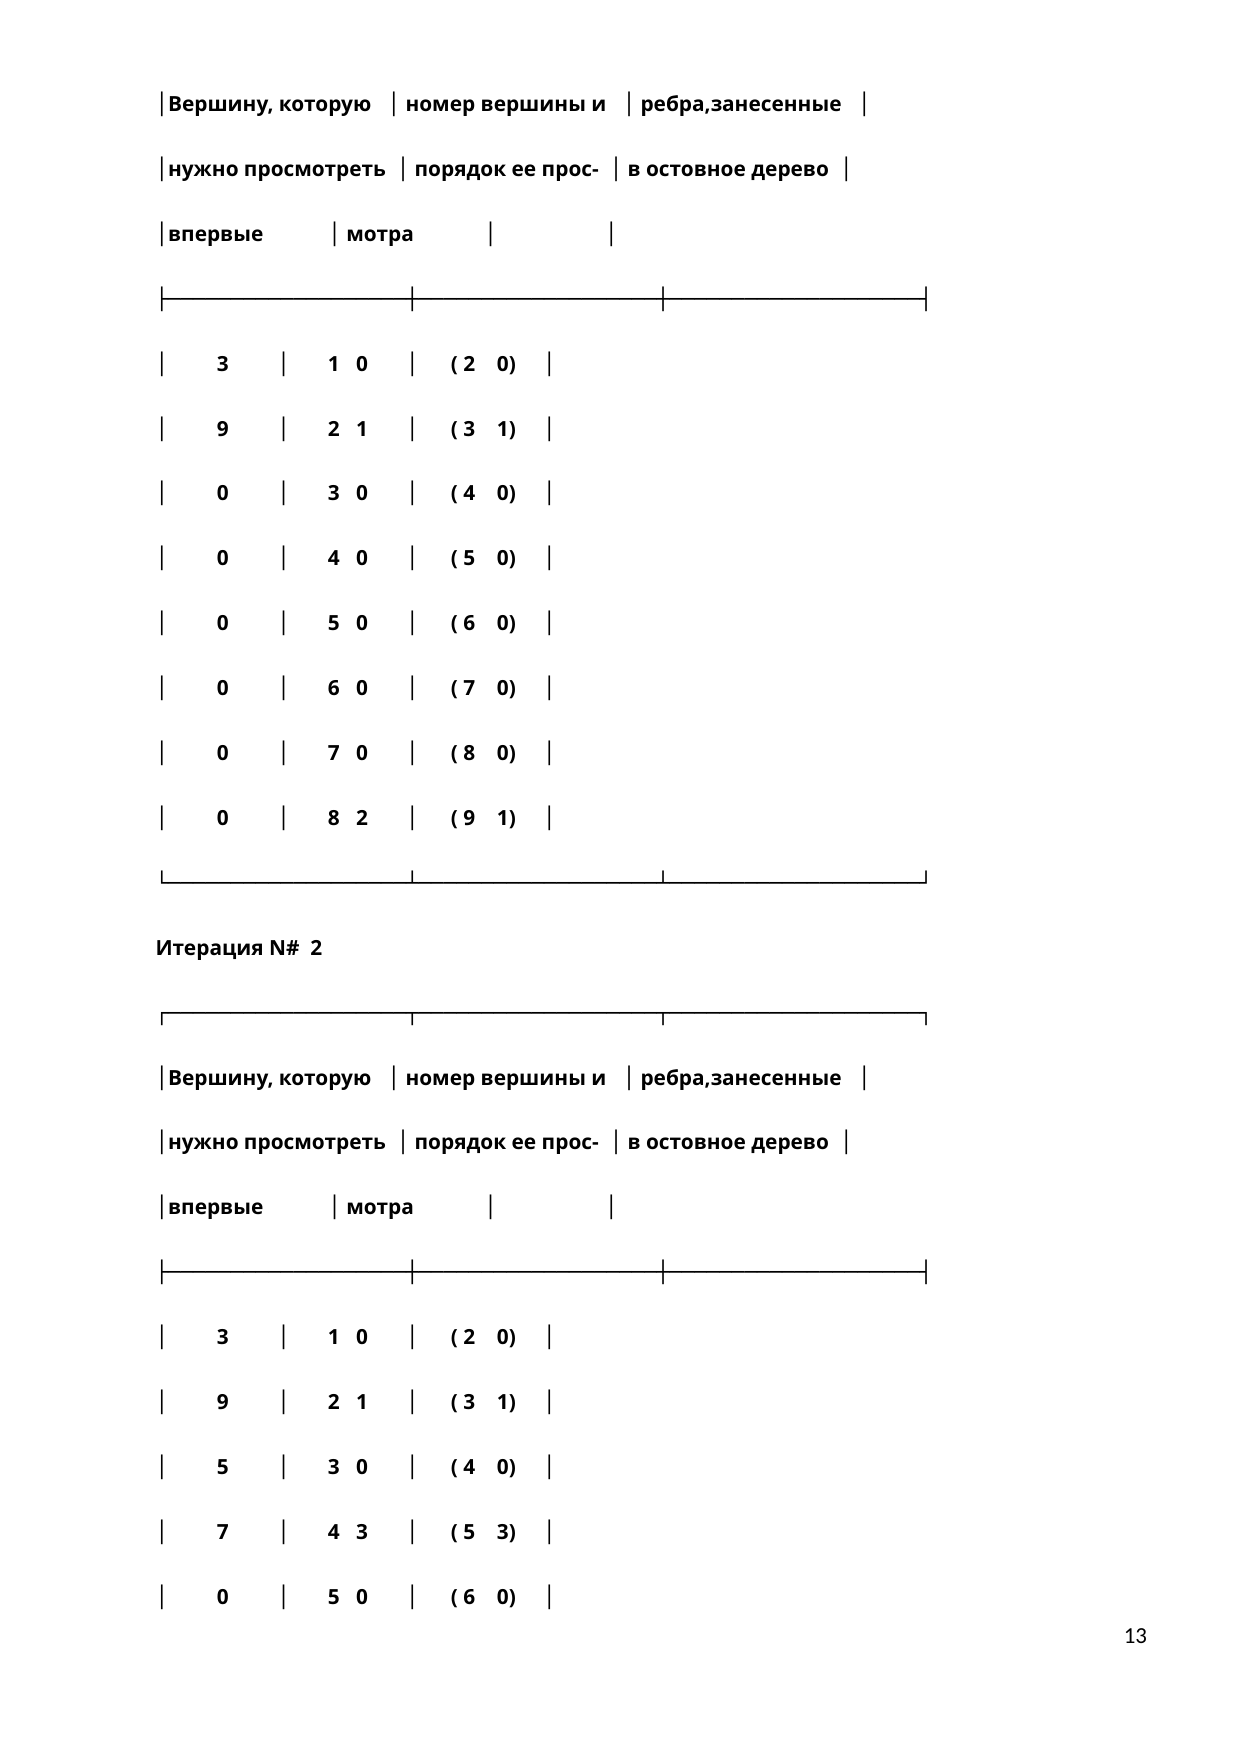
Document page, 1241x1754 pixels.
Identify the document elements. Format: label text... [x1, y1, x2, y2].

text ┌───────────────────┬───────────────────┬────────────────────┐ [155, 998, 1152, 1026]
text │нужно просмотреть │ порядок ее прос- │ в остовное дерево │ [155, 1127, 1152, 1156]
text Итерация N# 2 [155, 933, 1152, 961]
text │впервые │ мотра │ │ [155, 219, 1152, 247]
text │ 0 │ 3 0 │ ( 4 0) │ [155, 478, 1152, 507]
text │Вершину, которую │ номер вершины и │ ребра,занесенные │ [155, 89, 1152, 118]
text └───────────────────┴───────────────────┴────────────────────┘ [155, 868, 1152, 896]
text │ 0 │ 5 0 │ ( 6 0) │ [155, 1582, 1152, 1610]
text ├───────────────────┼───────────────────┼────────────────────┤ [155, 284, 1152, 312]
text │ 9 │ 2 1 │ ( 3 1) │ [155, 1387, 1152, 1416]
text ├───────────────────┼───────────────────┼────────────────────┤ [155, 1257, 1152, 1286]
text │ 7 │ 4 3 │ ( 5 3) │ [155, 1517, 1152, 1545]
text │нужно просмотреть │ порядок ее прос- │ в остовное дерево │ [155, 154, 1152, 182]
text │ 0 │ 8 2 │ ( 9 1) │ [155, 803, 1152, 831]
text │Вершину, которую │ номер вершины и │ ребра,занесенные │ [155, 1063, 1152, 1091]
text │впервые │ мотра │ │ [155, 1192, 1152, 1221]
text │ 0 │ 5 0 │ ( 6 0) │ [155, 608, 1152, 637]
text │ 3 │ 1 0 │ ( 2 0) │ [155, 349, 1152, 377]
text │ 0 │ 7 0 │ ( 8 0) │ [155, 738, 1152, 767]
text │ 9 │ 2 1 │ ( 3 1) │ [155, 414, 1152, 442]
text │ 5 │ 3 0 │ ( 4 0) │ [155, 1452, 1152, 1480]
text │ 3 │ 1 0 │ ( 2 0) │ [155, 1322, 1152, 1351]
text │ 0 │ 6 0 │ ( 7 0) │ [155, 673, 1152, 702]
text │ 0 │ 4 0 │ ( 5 0) │ [155, 543, 1152, 572]
